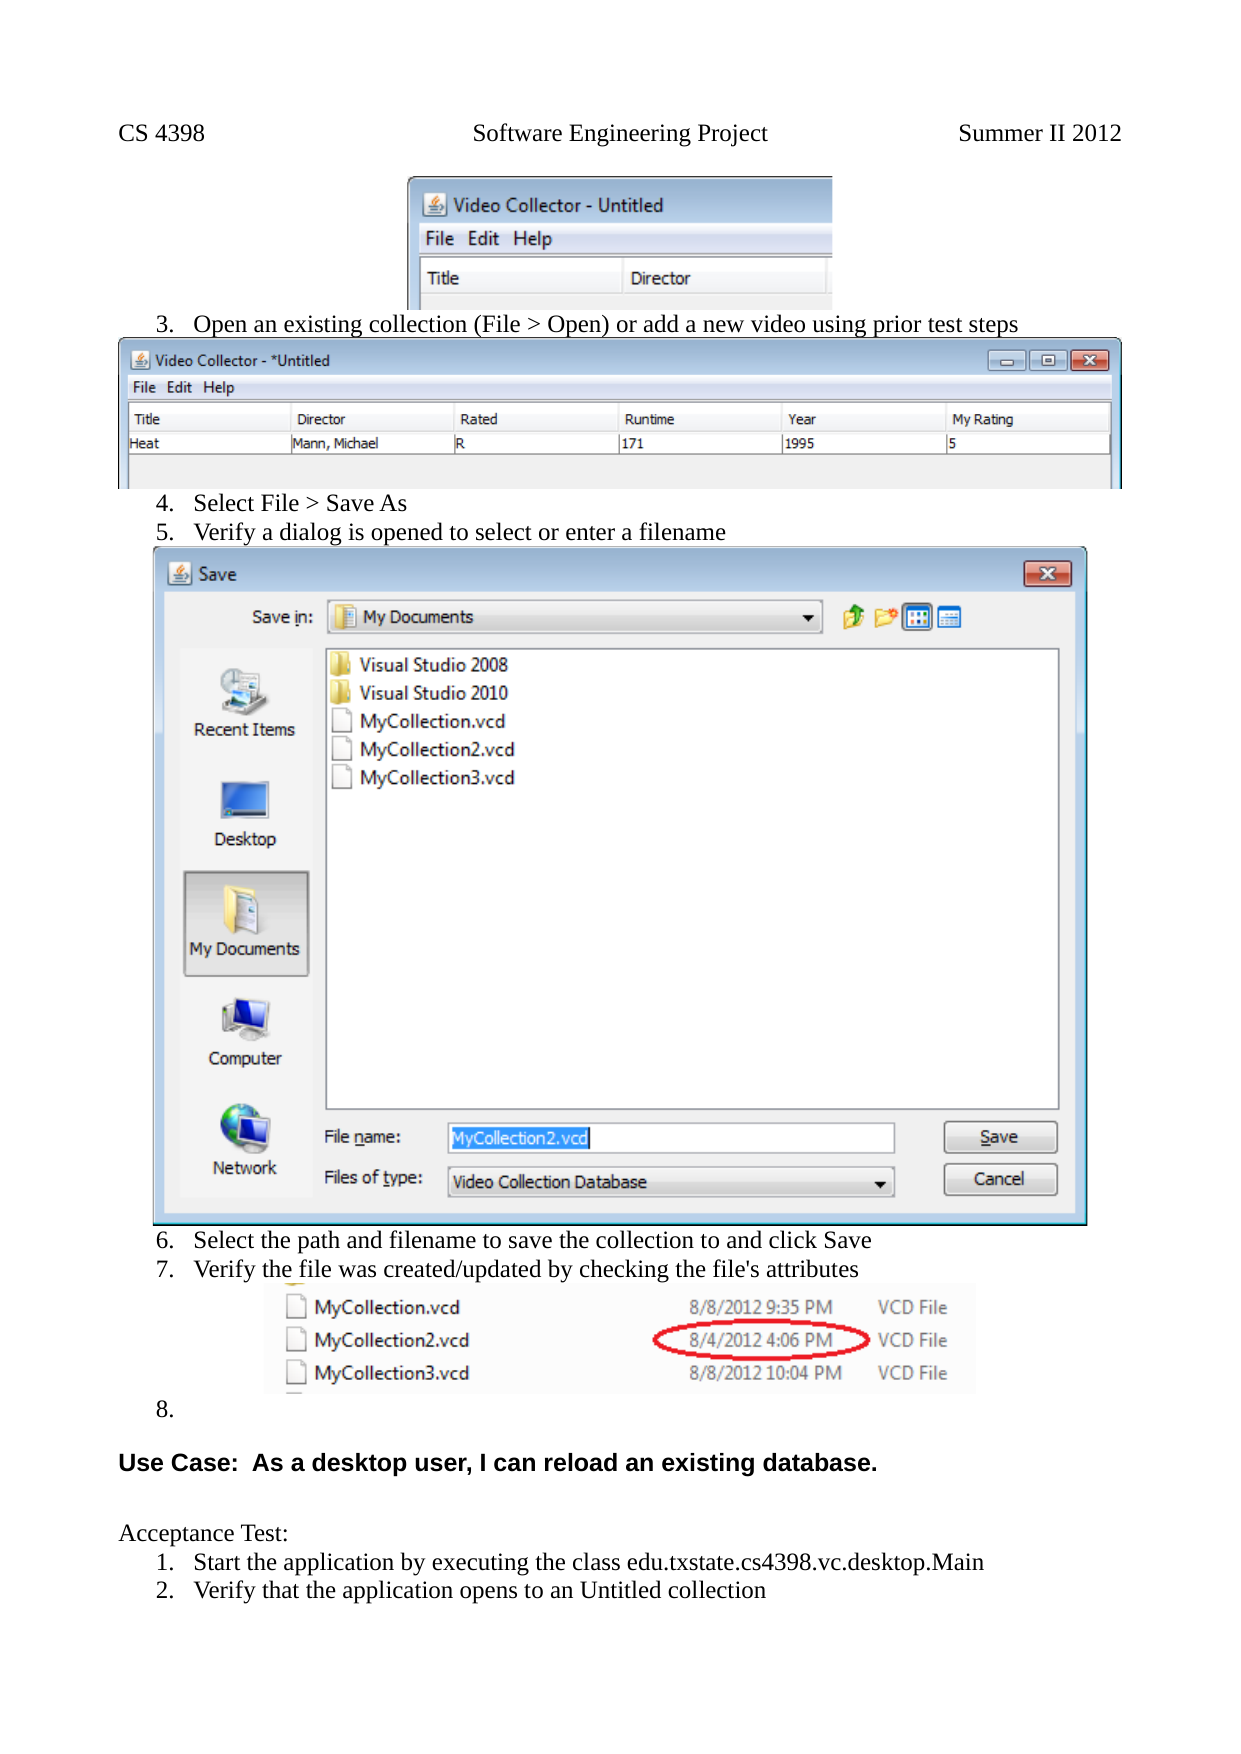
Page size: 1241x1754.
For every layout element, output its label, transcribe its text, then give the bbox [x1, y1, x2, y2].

text Acceptance Test: [118, 1518, 1122, 1547]
list Select File > Save As [156, 489, 1122, 517]
subtitle Use Case: As a desktop user, I can reload an existing database. [118, 1448, 1122, 1477]
picture [407, 176, 833, 310]
list Open an existing collection (File > Open) or add a new video using prior test steps [156, 176, 1122, 337]
list Select the path and filename to save the collection to and click Save [156, 546, 1122, 1254]
picture [263, 1283, 977, 1394]
list Verify a dialog is opened to select or enter a filename [156, 517, 1122, 546]
picture [152, 546, 1088, 1226]
list Verify that the application opens to an Untitled collection [156, 1575, 1122, 1604]
list Start the application by executing the class edu.txstate.cs4398.vc.desktop.Main [156, 1547, 1122, 1575]
list Verify the file was created/updated by checking the file's attributes [156, 1254, 1122, 1283]
picture [118, 337, 1122, 489]
